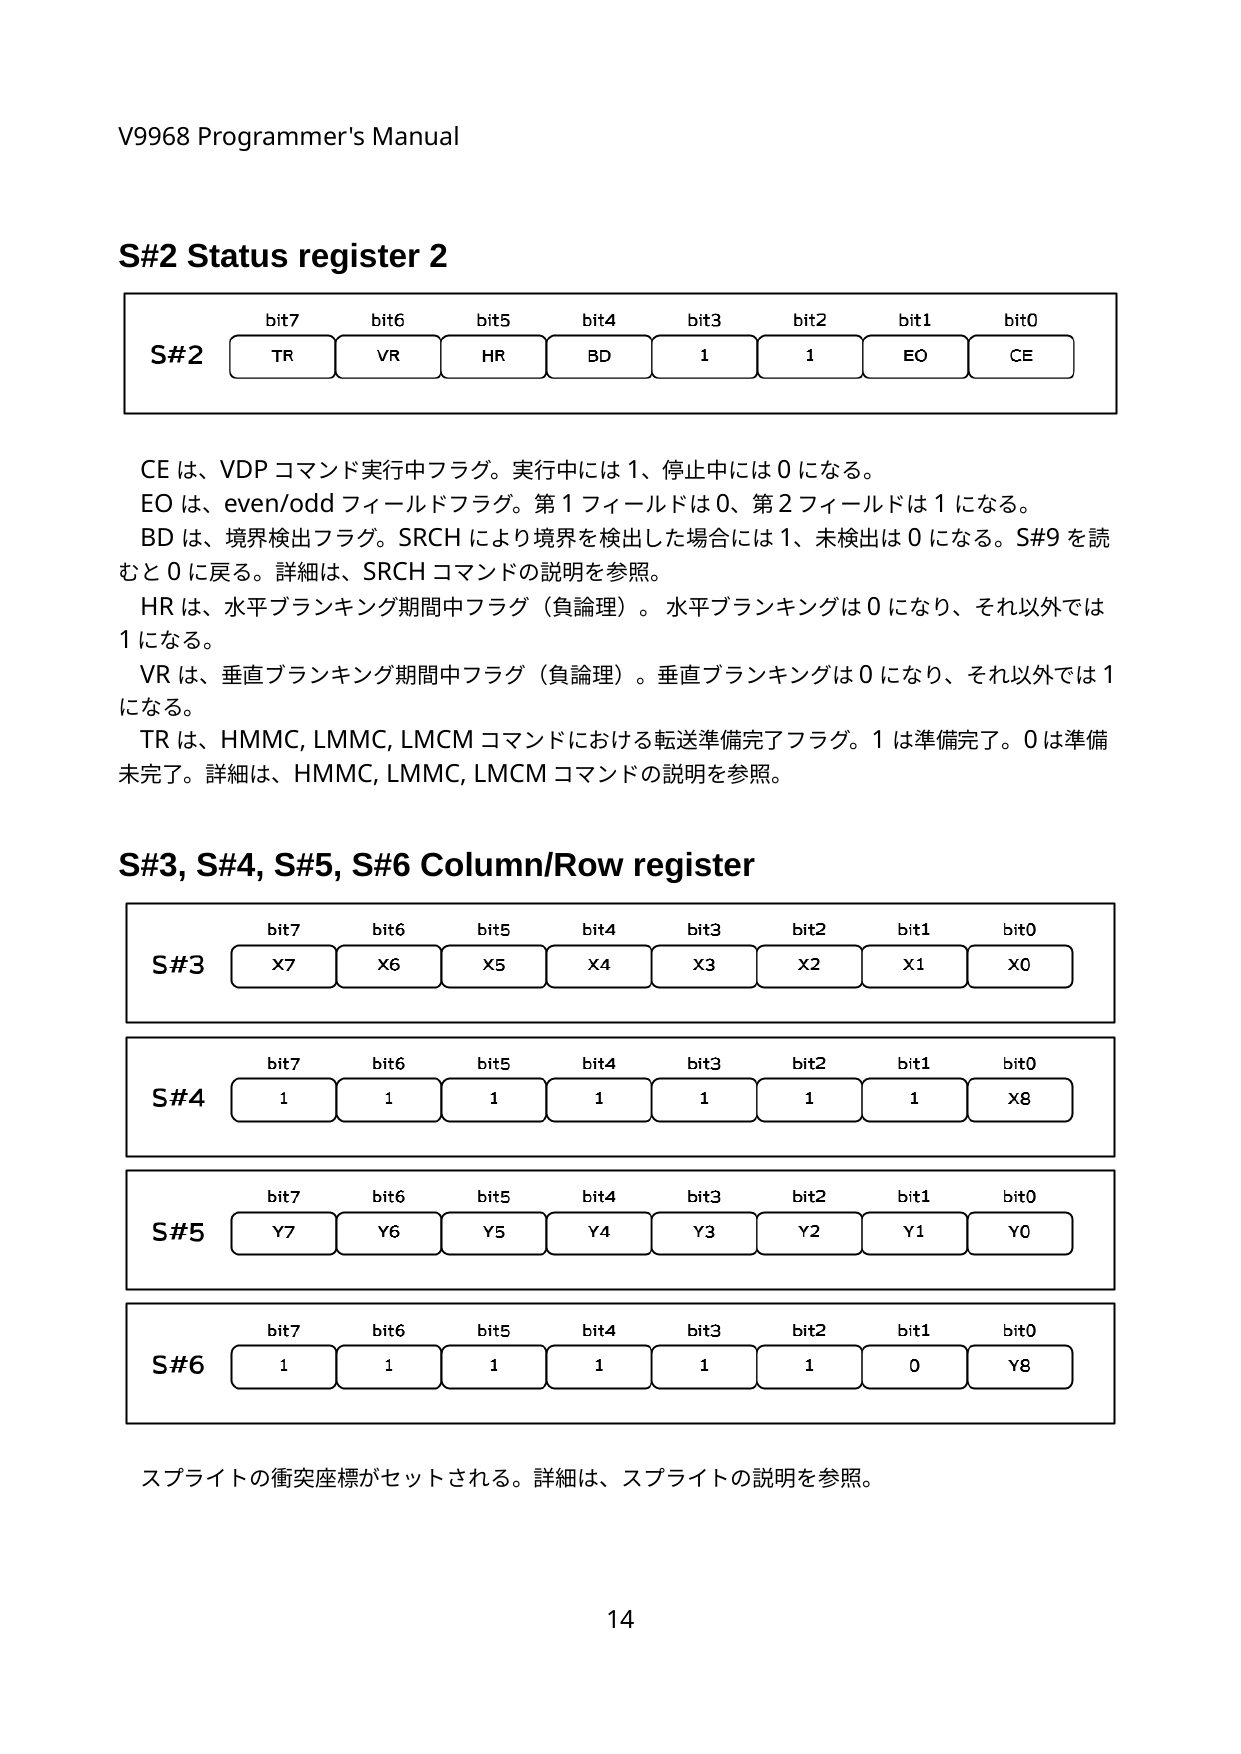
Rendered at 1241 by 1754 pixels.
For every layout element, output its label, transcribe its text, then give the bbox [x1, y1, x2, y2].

picture [118, 287, 1123, 418]
text TR は、HMMC, LMMC, LMCMコマンドにおける転送準備完了フラグ。1 は準備完了。0は準備未完了。詳細は、HMMC, LMMC, LMCMコマンドの説明を参照。 [118, 722, 1122, 790]
text VR は、垂直ブランキング期間中フラグ（負論理）。垂直ブランキングは 0 になり、それ以外では1になる。 [118, 656, 1122, 722]
text BD は、境界検出フラグ。SRCH により境界を検出した場合には 1、未検出は 0 になる。S#9 を読むと 0 に戻る。詳細は、SRCHコマンドの説明を参照。 [118, 520, 1122, 588]
subtitle S#2 Status register 2 [118, 237, 1122, 275]
text EO は、even/oddフィールドフラグ。第1フィールドは 0、第2フィールドは 1 になる。 [118, 486, 1122, 520]
text CE は、VDPコマンド実行中フラグ。実行中には 1、停止中には 0 になる。 [118, 452, 1122, 486]
text スプライトの衝突座標がセットされる。詳細は、スプライトの説明を参照。 [118, 1461, 1122, 1493]
text HR は、水平ブランキング期間中フラグ（負論理）。 水平ブランキングは0 になり、それ以外では1になる。 [118, 588, 1122, 656]
subtitle S#3, S#4, S#5, S#6 Column/Row register [118, 845, 1122, 883]
picture [118, 896, 1123, 1428]
